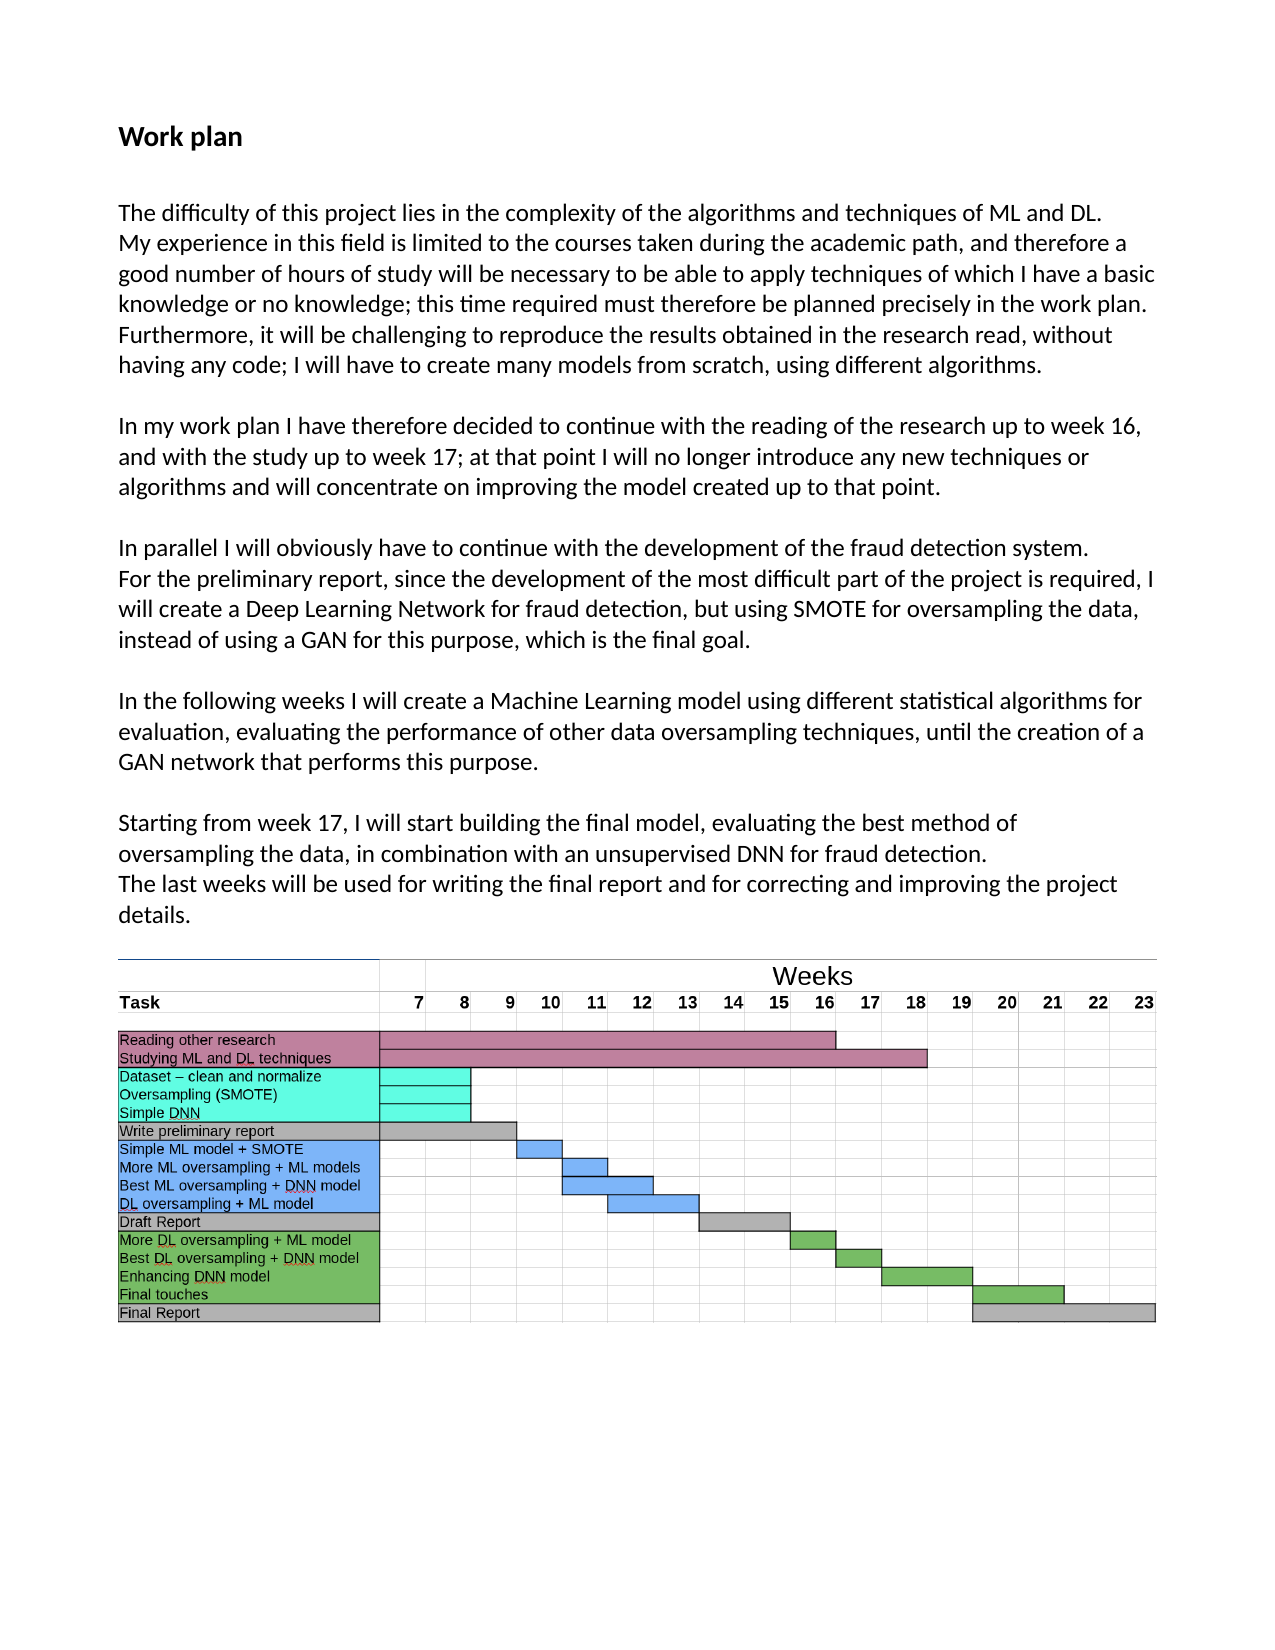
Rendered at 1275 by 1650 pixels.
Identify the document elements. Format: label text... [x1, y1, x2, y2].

picture [118, 959, 1157, 1323]
text In parallel I will obviously have to continue with the development of the fraud detection system. [118, 532, 1157, 563]
text The difficulty of this project lies in the complexity of the algorithms and techniques of ML and DL. [118, 197, 1157, 227]
text My experience in this field is limited to the courses taken during the academic path, and therefore a good number of hours of study will be necessary to be able to apply techniques of which I have a basic knowledge or no knowledge; this time required must therefore be planned precisely in the work plan. [118, 227, 1157, 319]
text Starting from week 17, I will start building the final model, evaluating the best method of oversampling the data, in combination with an unsupervised DNN for fraud detection. [118, 807, 1157, 868]
subtitle Work plan [118, 118, 1157, 154]
text In my work plan I have therefore decided to continue with the reading of the research up to week 16, and with the study up to week 17; at that point I will no longer introduce any new techniques or algorithms and will concentrate on improving the model created up to that point. [118, 410, 1157, 502]
text In the following weeks I will create a Machine Learning model using different statistical algorithms for evaluation, evaluating the performance of other data oversampling techniques, until the creation of a GAN network that performs this purpose. [118, 685, 1157, 777]
text Furthermore, it will be challenging to reproduce the results obtained in the research read, without having any code; I will have to create many models from scratch, using different algorithms. [118, 319, 1157, 380]
text The last weeks will be used for writing the final report and for correcting and improving the project details. [118, 868, 1157, 929]
text For the preliminary report, since the development of the most difficult part of the project is required, I will create a Deep Learning Network for fraud detection, but using SMOTE for oversampling the data, instead of using a GAN for this purpose, which is the final goal. [118, 563, 1157, 654]
